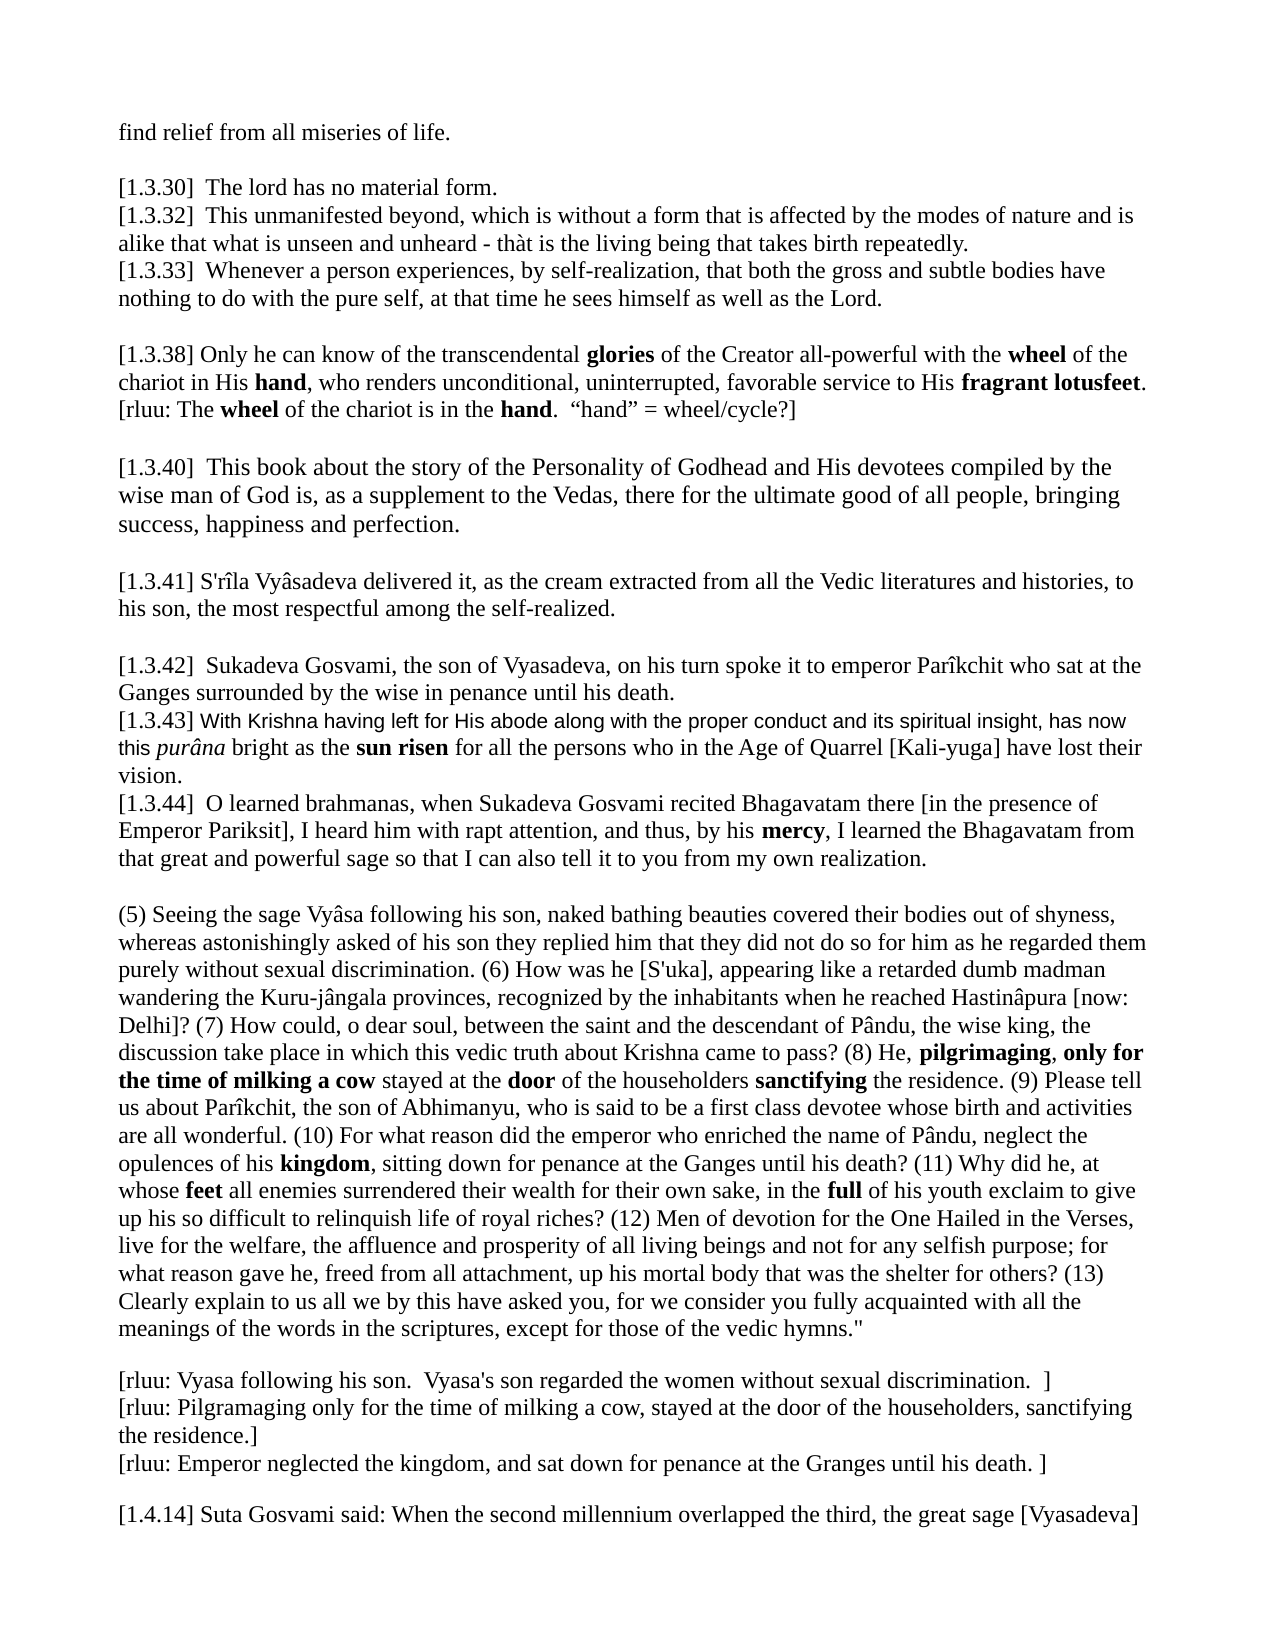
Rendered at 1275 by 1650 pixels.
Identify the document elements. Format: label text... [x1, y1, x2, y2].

text [1.3.41] S'rîla Vyâsadeva delivered it, as the cream extracted from all the Vedic literatures and histories, to his son, the most respectful among the self-realized. [118, 567, 1157, 622]
text [rluu: Emperor neglected the kingdom, and sat down for penance at the Granges until his death. ] [118, 1449, 1157, 1476]
text [1.3.38] Only he can know of the transcendental glories of the Creator all-powerful with the wheel of the chariot in His hand, who renders unconditional, uninterrupted, favorable service to His fragrant lotusfeet. [118, 340, 1157, 395]
text [1.3.44] O learned brahmanas, when Sukadeva Gosvami recited Bhagavatam there [in the presence of Emperor Pariksit], I heard him with rapt attention, and thus, by his mercy, I learned the Bhagavatam from that great and powerful sage so that I can also tell it to you from my own realization. [118, 789, 1157, 871]
text [rluu: The wheel of the chariot is in the hand. “hand” = wheel/cycle?] [118, 395, 1157, 423]
text [1.3.43] With Krishna having left for His abode along with the proper conduct and its spiritual insight, has now this purâna bright as the sun risen for all the persons who in the Age of Quarrel [Kali-yuga] have lost their vision. [118, 706, 1157, 789]
text [1.3.33] Whenever a person experiences, by self-realization, that both the gross and subtle bodies have nothing to do with the pure self, at that time he sees himself as well as the Lord. [118, 256, 1157, 311]
text [1.3.30] The lord has no material form. [118, 173, 1157, 201]
text [1.3.40] This book about the story of the Personality of Godhead and His devotees compiled by the wise man of God is, as a supplement to the Vedas, there for the ultimate good of all people, bringing success, happiness and perfection. [118, 452, 1157, 538]
text (5) Seeing the sage Vyâsa following his son, naked bathing beauties covered their bodies out of shyness, whereas astonishingly asked of his son they replied him that they did not do so for him as he regarded them purely without sexual discrimination. (6) How was he [S'uka], appearing like a retarded dumb madman wandering the Kuru-jângala provinces, recognized by the inhabitants when he reached Hastinâpura [now: Delhi]? (7) How could, o dear soul, between the saint and the descendant of Pându, the wise king, the discussion take place in which this vedic truth about Krishna came to pass? (8) He, pilgrimaging, only for the time of milking a cow stayed at the door of the householders sanctifying the residence. (9) Please tell us about Parîkchit, the son of Abhimanyu, who is said to be a first class devotee whose birth and activities are all wonderful. (10) For what reason did the emperor who enriched the name of Pându, neglect the opulences of his kingdom, sitting down for penance at the Ganges until his death? (11) Why did he, at whose feet all enemies surrendered their wealth for their own sake, in the full of his youth exclaim to give up his so difficult to relinquish life of royal riches? (12) Men of devotion for the One Hailed in the Verses, live for the welfare, the affluence and prosperity of all living beings and not for any selfish purpose; for what reason gave he, freed from all attachment, up his mortal body that was the shelter for others? (13) Clearly explain to us all we by this have asked you, for we consider you fully acquainted with all the meanings of the words in the scriptures, except for those of the vedic hymns." [118, 900, 1157, 1342]
text [rluu: Pilgramaging only for the time of milking a cow, stayed at the door of the householders, sanctifying the residence.] [118, 1393, 1157, 1449]
text [1.3.42] Sukadeva Gosvami, the son of Vyasadeva, on his turn spoke it to emperor Parîkchit who sat at the Ganges surrounded by the wise in penance until his death. [118, 651, 1157, 706]
text [1.3.32] This unmanifested beyond, which is without a form that is affected by the modes of nature and is alike that what is unseen and unheard - thàt is the living being that takes birth repeatedly. [118, 201, 1157, 256]
text find relief from all miseries of life. [118, 118, 1157, 146]
text [rluu: Vyasa following his son. Vyasa's son regarded the women without sexual discrimination. ] [118, 1366, 1157, 1393]
text [1.4.14] Suta Gosvami said: When the second millennium overlapped the third, the great sage [Vyasadeva] [118, 1500, 1157, 1528]
